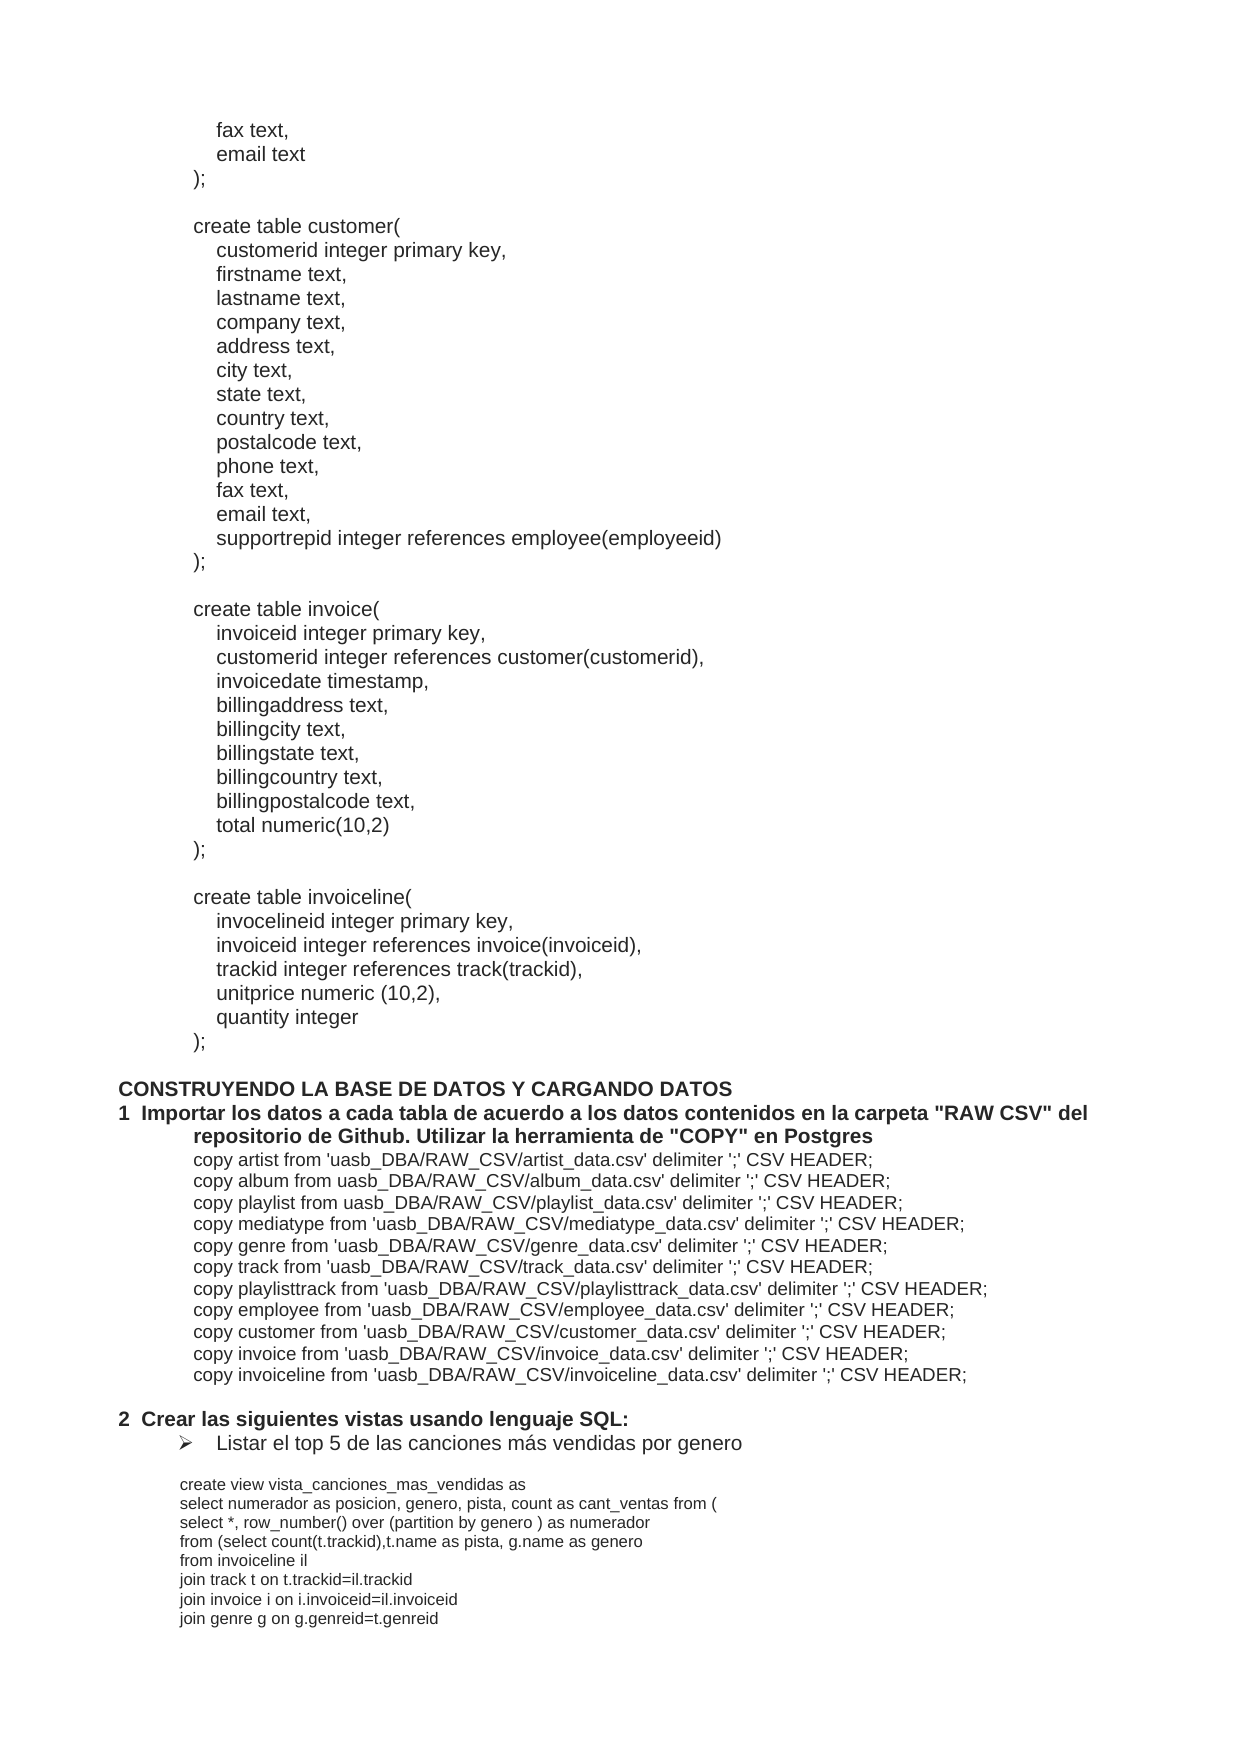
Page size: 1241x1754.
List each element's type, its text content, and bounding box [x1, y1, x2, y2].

text trackid integer references track(trackid), [193, 957, 1122, 981]
text copy mediatype from 'uasb_DBA/RAW_CSV/mediatype_data.csv' delimiter ';' CSV HEADER; [193, 1213, 1122, 1234]
text phone text, [193, 453, 1122, 477]
text city text, [193, 358, 1122, 382]
text copy invoice from 'uasb_DBA/RAW_CSV/invoice_data.csv' delimiter ';' CSV HEADER; [193, 1342, 1122, 1364]
text ); [193, 1028, 1122, 1052]
text ); [193, 549, 1122, 573]
text invocelineid integer primary key, [193, 909, 1122, 933]
text invoiceid integer references invoice(invoiceid), [193, 933, 1122, 957]
text from (select count(t.trackid),t.name as pista, g.name as genero [179, 1532, 1122, 1551]
text country text, [193, 406, 1122, 429]
text join invoice i on i.invoiceid=il.invoiceid [179, 1589, 1122, 1608]
text join track t on t.trackid=il.trackid [179, 1570, 1122, 1589]
text customerid integer primary key, [193, 238, 1122, 262]
text copy playlisttrack from 'uasb_DBA/RAW_CSV/playlisttrack_data.csv' delimiter ';' CSV HEADER; [193, 1278, 1122, 1299]
text firstname text, [193, 262, 1122, 286]
text create view vista_canciones_mas_vendidas as [179, 1474, 1122, 1493]
text fax text, [193, 118, 1122, 142]
text state text, [193, 382, 1122, 406]
text from invoiceline il [179, 1551, 1122, 1570]
text create table invoiceline( [193, 885, 1122, 909]
text email text [193, 142, 1122, 166]
list Listar el top 5 de las canciones más vendidas por genero [177, 1431, 1122, 1455]
text billingaddress text, [193, 693, 1122, 717]
text create table customer( [193, 214, 1122, 238]
text invoiceid integer primary key, [193, 621, 1122, 645]
text fax text, [193, 477, 1122, 501]
text ); [193, 166, 1122, 190]
text unitprice numeric (10,2), [193, 981, 1122, 1004]
list Importar los datos a cada tabla de acuerdo a los datos contenidos en la carpeta "RAW CSV" del repositorio de Github. Utilizar la herramienta de "COPY" en Postgres [118, 1100, 1122, 1148]
text billingcity text, [193, 717, 1122, 741]
text billingpostalcode text, [193, 789, 1122, 813]
text company text, [193, 310, 1122, 334]
text select *, row_number() over (partition by genero ) as numerador [179, 1513, 1122, 1532]
text copy album from uasb_DBA/RAW_CSV/album_data.csv' delimiter ';' CSV HEADER; [193, 1170, 1122, 1191]
text copy artist from 'uasb_DBA/RAW_CSV/artist_data.csv' delimiter ';' CSV HEADER; [193, 1148, 1122, 1170]
text ); [193, 837, 1122, 861]
text invoicedate timestamp, [193, 669, 1122, 693]
text postalcode text, [193, 429, 1122, 453]
text copy genre from 'uasb_DBA/RAW_CSV/genre_data.csv' delimiter ';' CSV HEADER; [193, 1234, 1122, 1256]
text copy invoiceline from 'uasb_DBA/RAW_CSV/invoiceline_data.csv' delimiter ';' CSV HEADER; [193, 1364, 1122, 1386]
text lastname text, [193, 286, 1122, 310]
text copy playlist from uasb_DBA/RAW_CSV/playlist_data.csv' delimiter ';' CSV HEADER; [193, 1191, 1122, 1213]
text billingstate text, [193, 741, 1122, 765]
text CONSTRUYENDO LA BASE DE DATOS Y CARGANDO DATOS [118, 1076, 1122, 1100]
text quantity integer [193, 1004, 1122, 1028]
text billingcountry text, [193, 765, 1122, 789]
text copy track from 'uasb_DBA/RAW_CSV/track_data.csv' delimiter ';' CSV HEADER; [193, 1256, 1122, 1278]
text copy employee from 'uasb_DBA/RAW_CSV/employee_data.csv' delimiter ';' CSV HEADER; [193, 1299, 1122, 1321]
text copy customer from 'uasb_DBA/RAW_CSV/customer_data.csv' delimiter ';' CSV HEADER; [193, 1321, 1122, 1342]
text create table invoice( [193, 597, 1122, 621]
text join genre g on g.genreid=t.genreid [179, 1608, 1122, 1628]
text address text, [193, 334, 1122, 358]
text supportrepid integer references employee(employeeid) [193, 525, 1122, 549]
text customerid integer references customer(customerid), [193, 645, 1122, 669]
list Crear las siguientes vistas usando lenguaje SQL: [118, 1407, 1122, 1431]
text total numeric(10,2) [193, 813, 1122, 837]
text email text, [193, 501, 1122, 525]
text select numerador as posicion, genero, pista, count as cant_ventas from ( [179, 1493, 1122, 1513]
